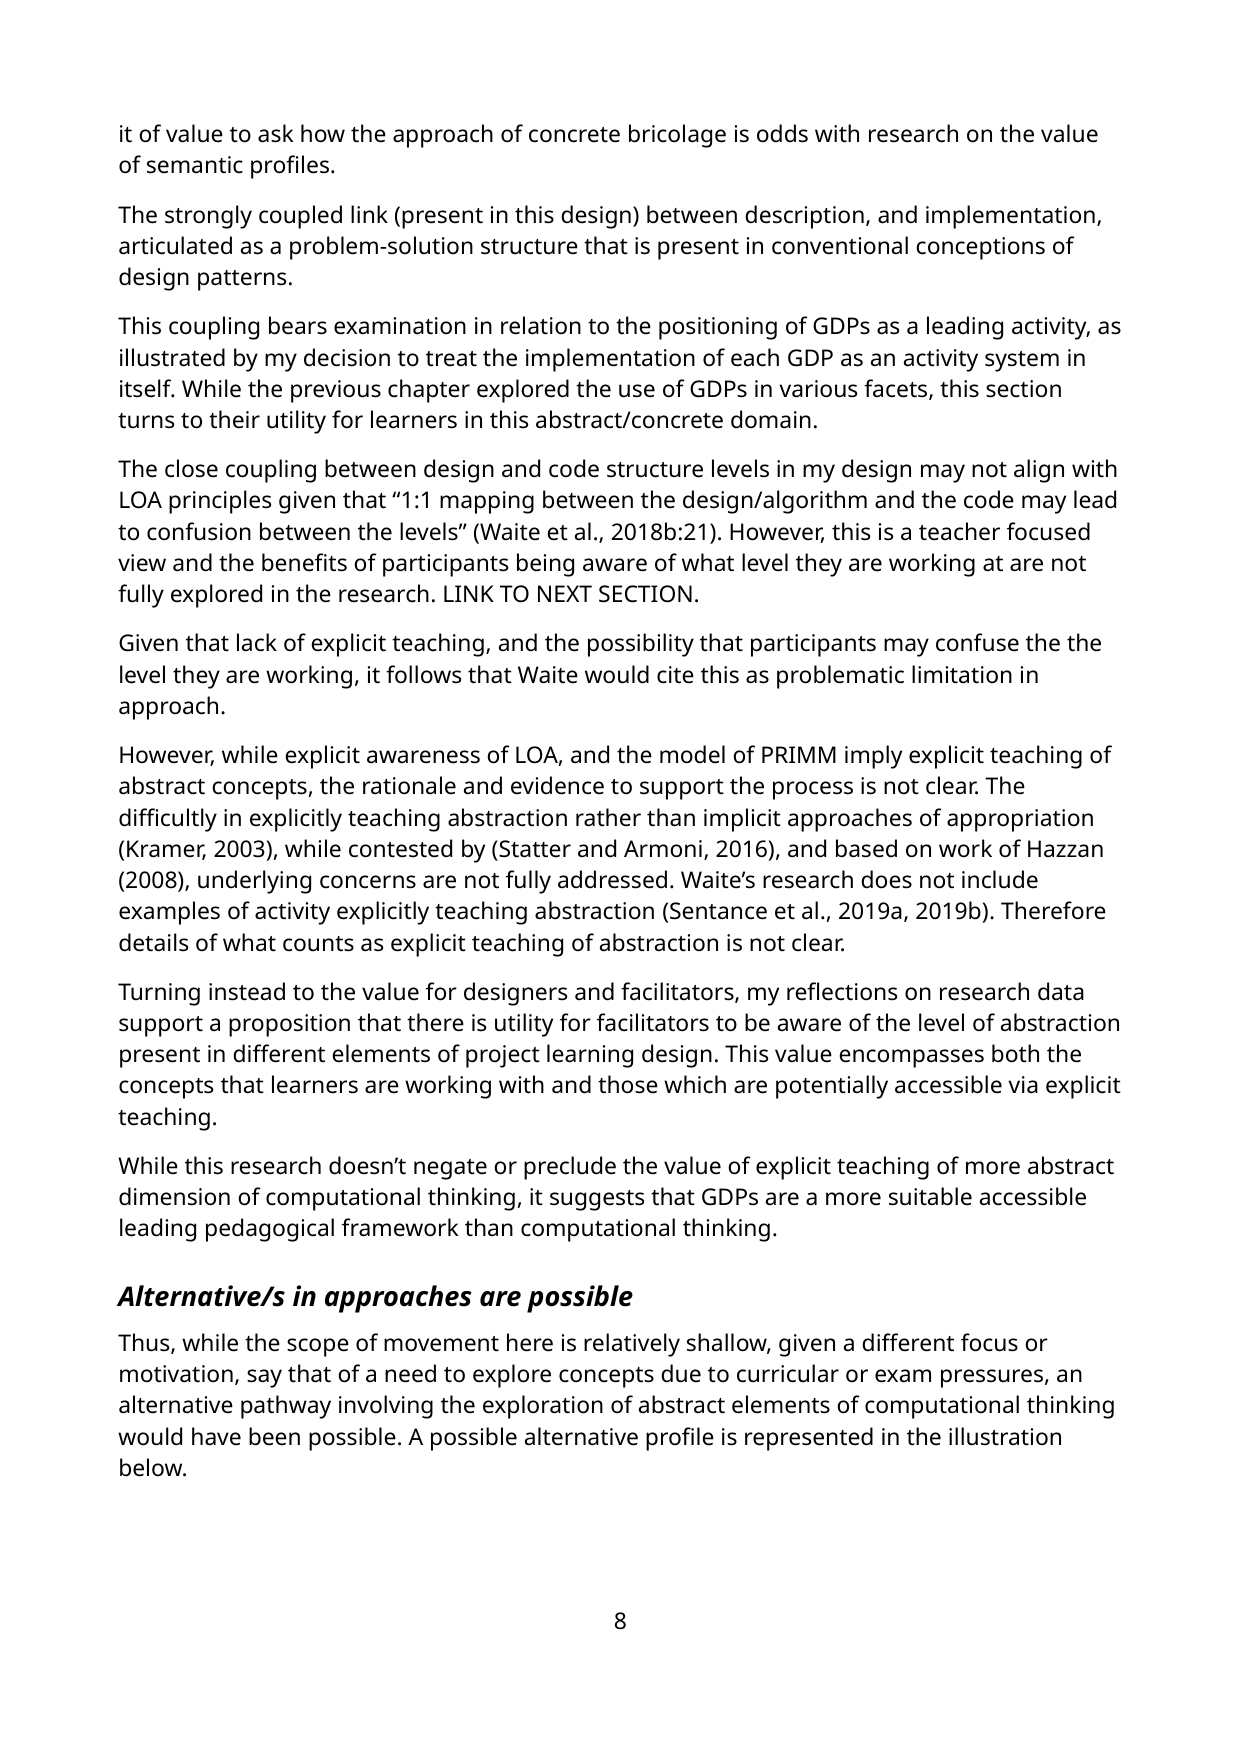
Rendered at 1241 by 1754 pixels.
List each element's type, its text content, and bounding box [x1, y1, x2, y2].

text it of value to ask how the approach of concrete bricolage is odds with research on the value of semantic profiles. [118, 118, 1122, 181]
text However, while explicit awareness of LOA, and the model of PRIMM imply explicit teaching of abstract concepts, the rationale and evidence to support the process is not clear. The difficultly in explicitly teaching abstraction rather than implicit approaches of appropriation (Kramer, 2003), while contested by (Statter and Armoni, 2016), and based on work of Hazzan (2008), underlying concerns are not fully addressed. Waite’s research does not include examples of activity explicitly teaching abstraction (Sentance et al., 2019a, 2019b). Therefore details of what counts as explicit teaching of abstraction is not clear. [118, 739, 1122, 958]
text Given that lack of explicit teaching, and the possibility that participants may confuse the the level they are working, it follows that Waite would cite this as problematic limitation in approach. [118, 627, 1122, 721]
text The strongly coupled link (present in this design) between description, and implementation, articulated as a problem-solution structure that is present in conventional conceptions of design patterns. [118, 198, 1122, 292]
text While this research doesn’t negate or preclude the value of explicit teaching of more abstract dimension of computational thinking, it suggests that GDPs are a more suitable accessible leading pedagogical framework than computational thinking. [118, 1150, 1122, 1243]
text The close coupling between design and code structure levels in my design may not align with LOA principles given that “1:1 mapping between the design/algorithm and the code may lead to confusion between the levels” (Waite et al., 2018b:21). However, this is a teacher focused view and the benefits of participants being aware of what level they are working at are not fully explored in the research. LINK TO NEXT SECTION. [118, 453, 1122, 609]
text Turning instead to the value for designers and facilitators, my reflections on research data support a proposition that there is utility for facilitators to be aware of the level of abstraction present in different elements of project learning design. This value encompasses both the concepts that learners are working with and those which are potentially accessible via explicit teaching. [118, 976, 1122, 1132]
subtitle Alternative/s in approaches are possible [118, 1277, 1122, 1314]
text This coupling bears examination in relation to the positioning of GDPs as a leading activity, as illustrated by my decision to treat the implementation of each GDP as an activity system in itself. While the previous chapter explored the use of GDPs in various facets, this section turns to their utility for learners in this abstract/concrete domain. [118, 310, 1122, 435]
text Thus, while the scope of movement here is relatively shallow, given a different focus or motivation, say that of a need to explore concepts due to curricular or exam pressures, an alternative pathway involving the exploration of abstract elements of computational thinking would have been possible. A possible alternative profile is represented in the illustration below. [118, 1327, 1122, 1483]
